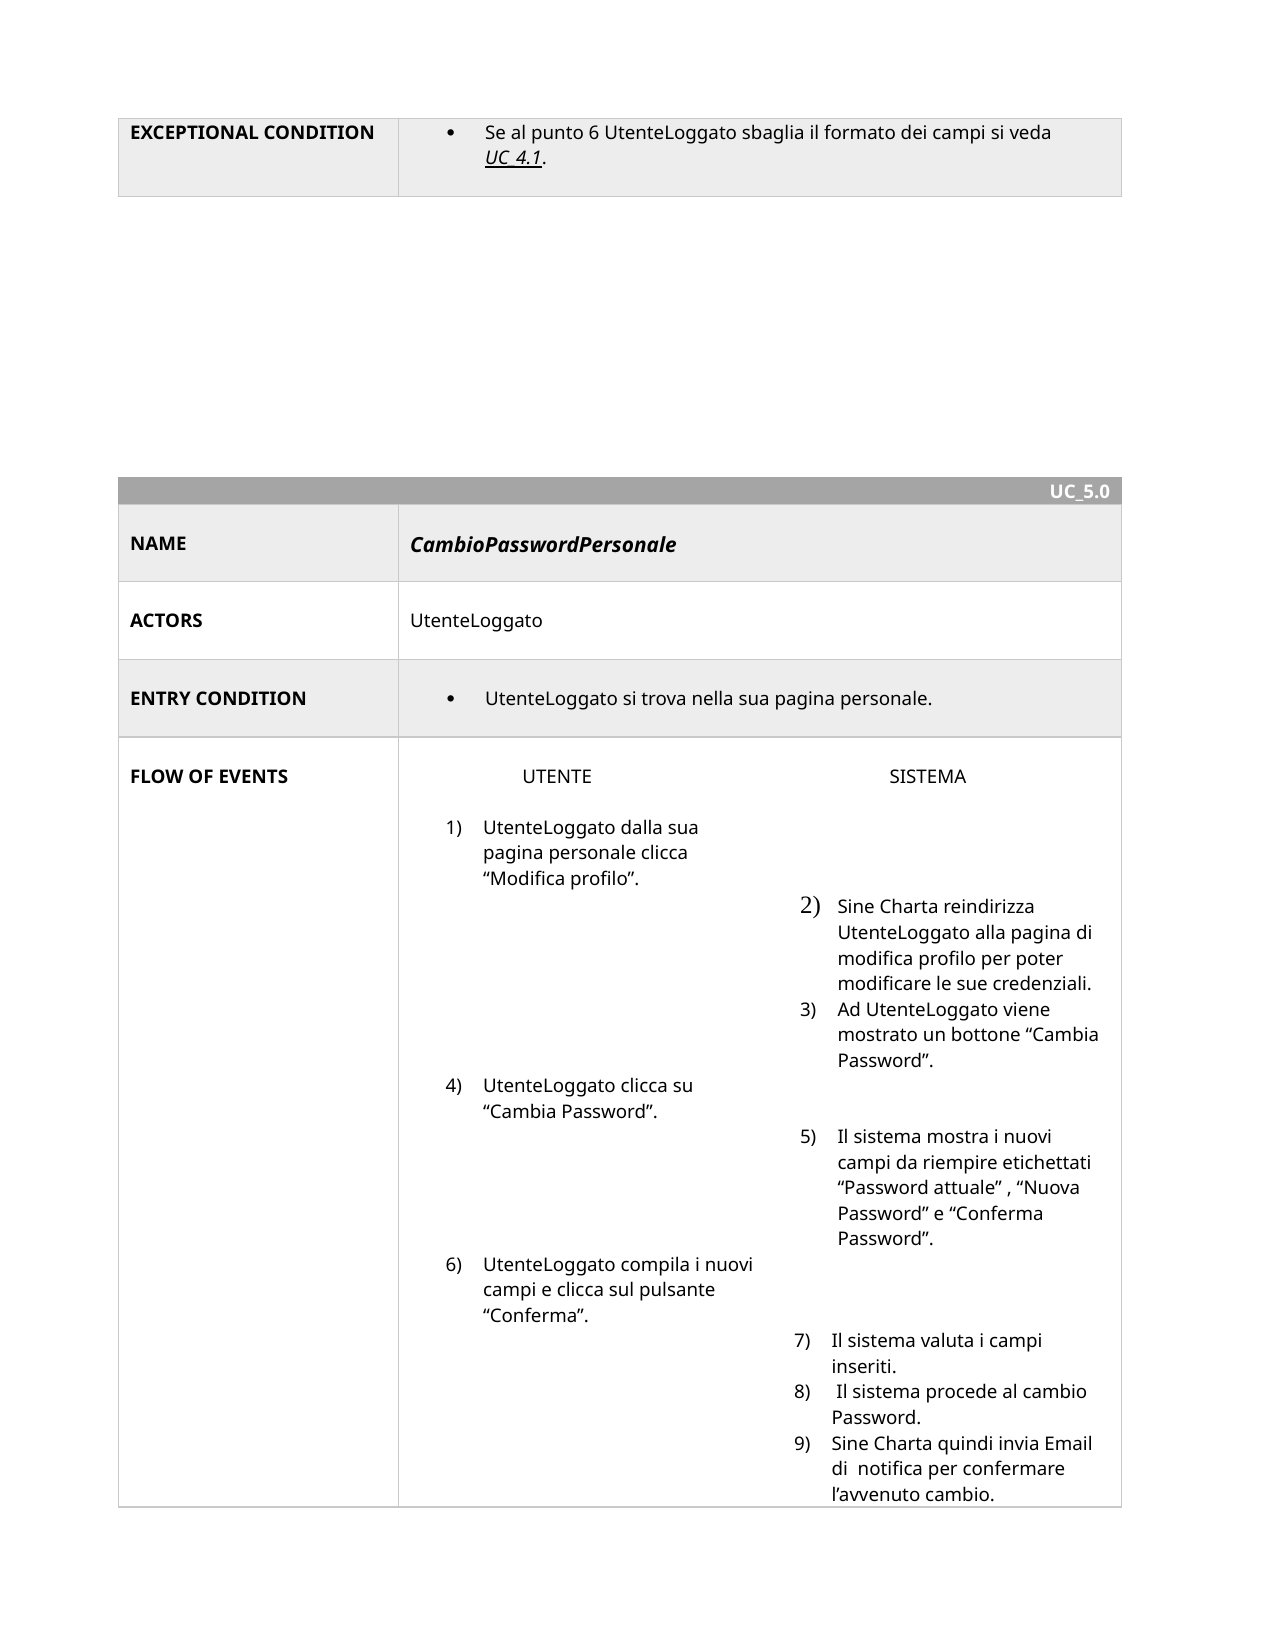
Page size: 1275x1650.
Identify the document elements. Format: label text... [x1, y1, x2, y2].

table_cell ENTRY CONDITION [119, 660, 398, 736]
table_cell ACTORS [119, 582, 398, 659]
table_cell FLOW OF EVENTS [119, 738, 398, 1506]
table_cell UtenteLoggato [399, 582, 1121, 659]
table_cell UTENTE SISTEMA UtenteLoggato dalla sua pagina personale clicca “Modifica profilo”. Sine Charta reindirizza UtenteLoggato alla pagina di modifica profilo per poter modificare le sue credenziali. Ad UtenteLoggato viene mostrato un bottone “Cambia Password”. UtenteLoggato clicca su “Cambia Password”. Il sistema mostra i nuovi campi da riempire etichettati “Password attuale” , “Nuova Password” e “Conferma Password”. UtenteLoggato compila i nuovi campi e clicca sul pulsante “Conferma”. Il sistema valuta i campi inseriti. Il sistema procede al cambio Password. Sine Charta quindi invia Email di notifica per confermare l’avvenuto cambio. Il sistema effettua il log-out dell’UtenteLoggato e lo reindirizza alla Home di Sine Charta. [399, 738, 1121, 1506]
table_cell EXCEPTIONAL CONDITION [119, 119, 398, 196]
table_cell UtenteLoggato si trova nella sua pagina personale. [399, 660, 1121, 736]
table_cell NAME [119, 505, 398, 581]
table_header UC_5.0 [399, 478, 1121, 504]
table_header [119, 478, 398, 504]
table_cell CambioPasswordPersonale [399, 505, 1121, 581]
table_cell Se al punto 6 UtenteLoggato sbaglia il formato dei campi si veda UC_4.1. [399, 119, 1121, 196]
